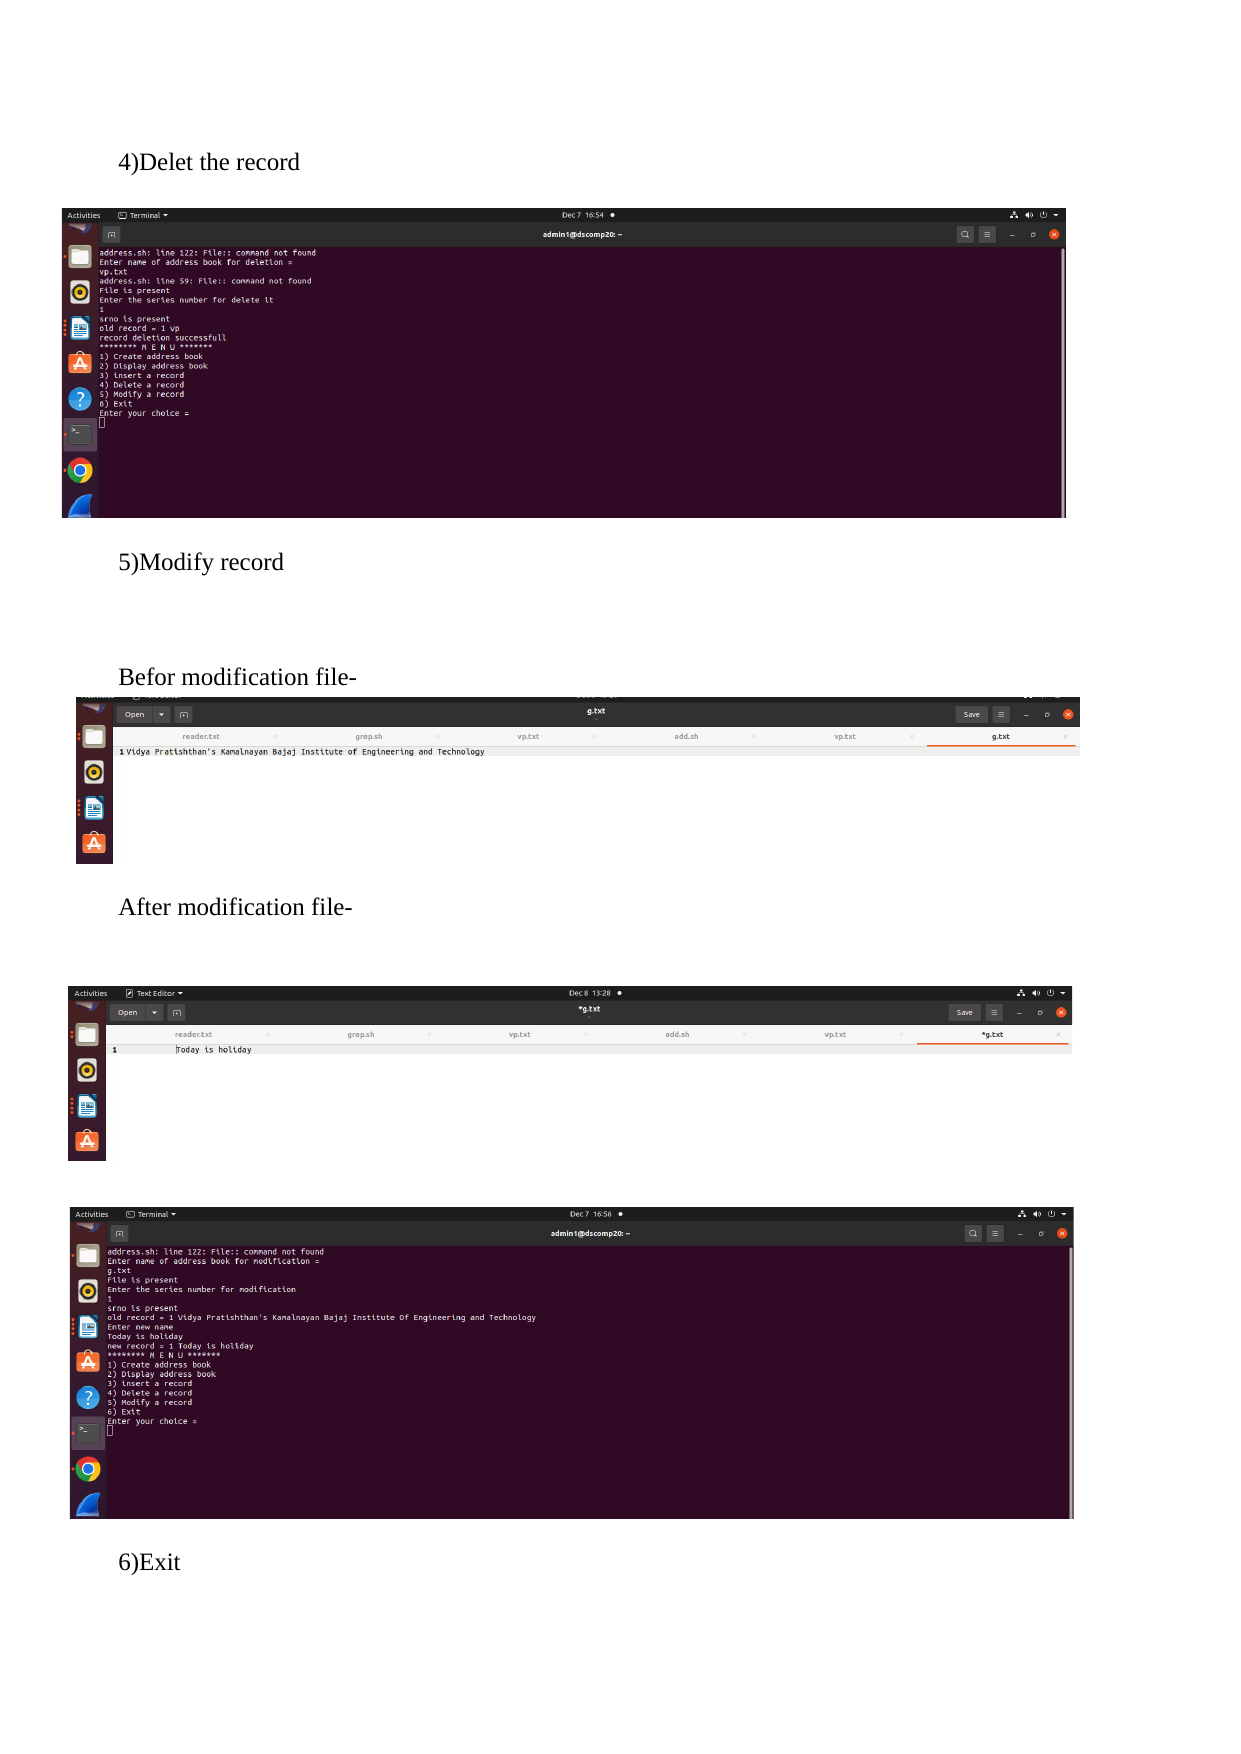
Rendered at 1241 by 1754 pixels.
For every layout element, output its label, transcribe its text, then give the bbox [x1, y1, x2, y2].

text 6)Exit [118, 1547, 1122, 1576]
picture [76, 697, 1080, 708]
picture [61, 208, 1066, 518]
text After modification file- [118, 892, 1122, 921]
text 4)Delet the record [118, 147, 1122, 176]
picture [69, 1207, 1074, 1519]
text 5)Modify record [118, 547, 1122, 575]
text Befor modification file- [118, 662, 1122, 690]
